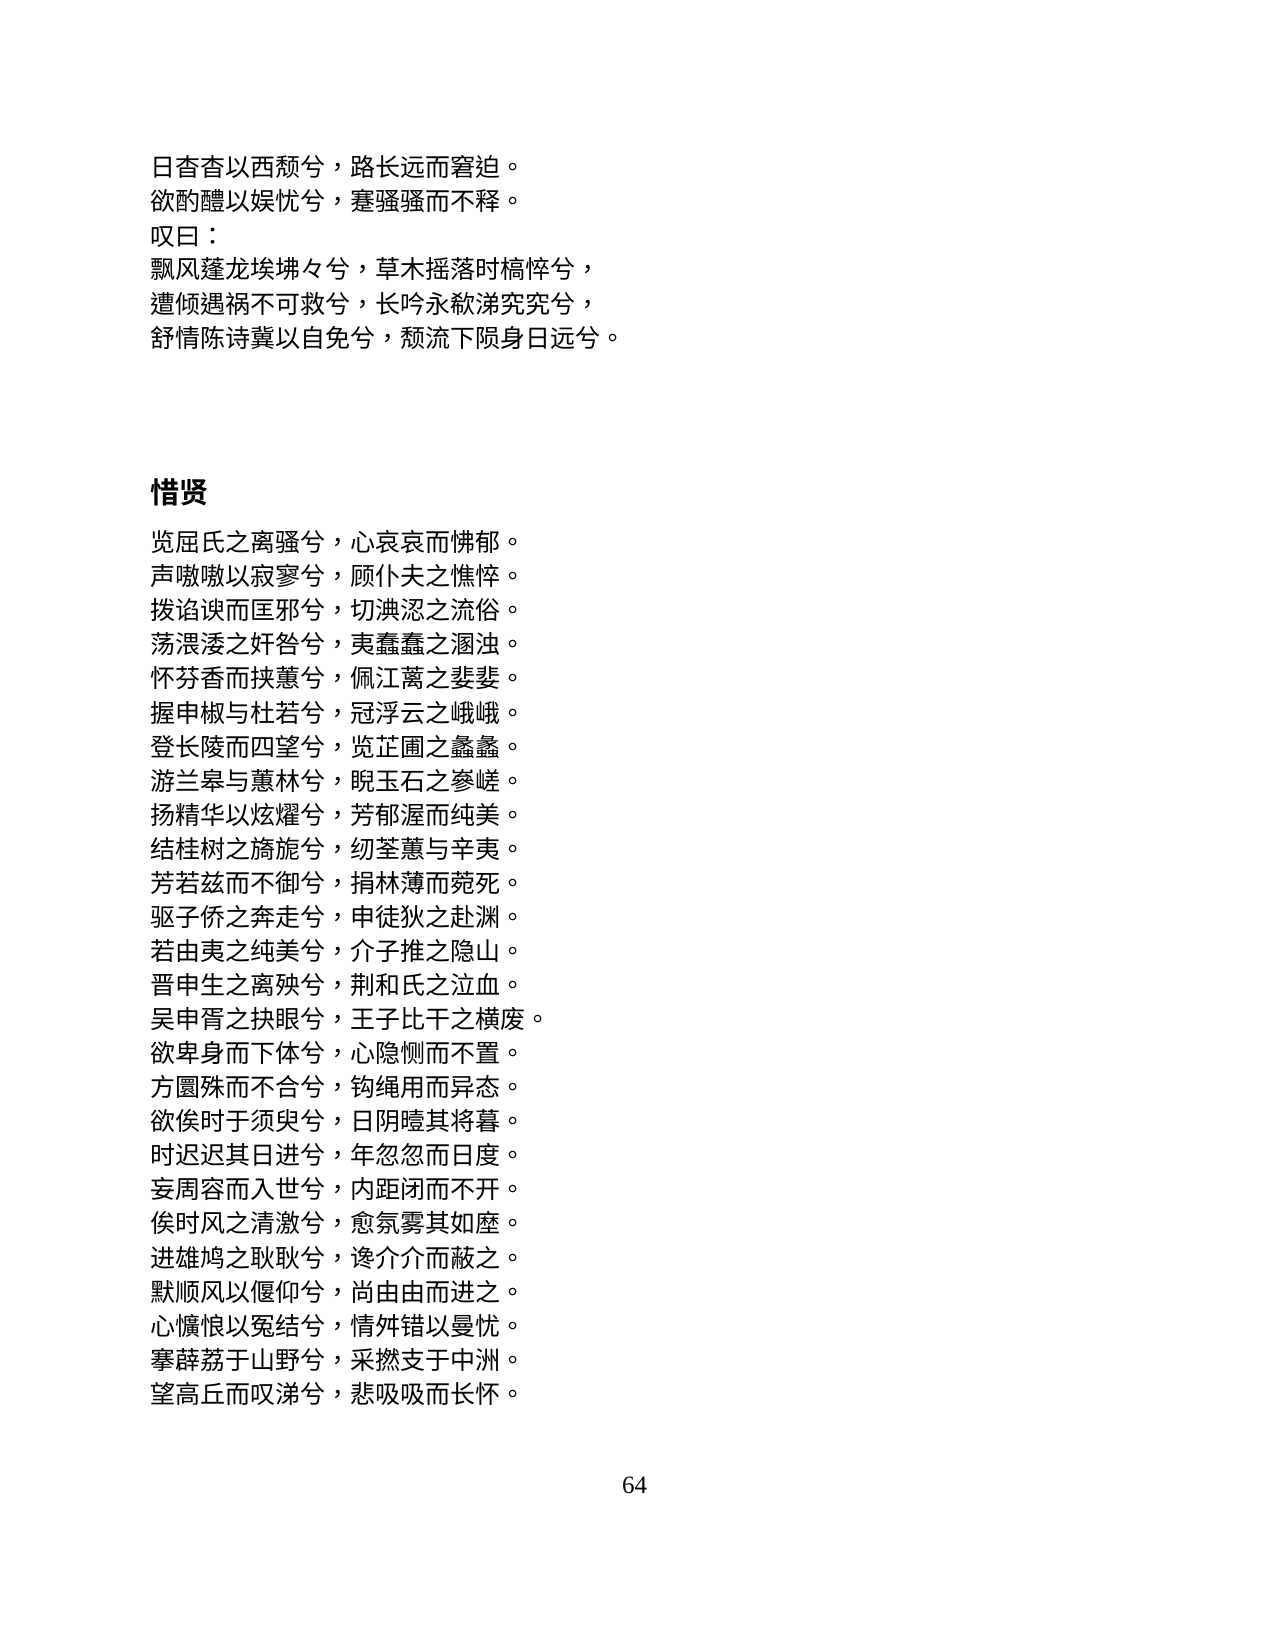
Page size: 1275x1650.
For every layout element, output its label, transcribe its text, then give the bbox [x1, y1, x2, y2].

subtitle 惜贤 [150, 473, 1125, 512]
text 览屈氏之离骚兮，心哀哀而怫郁。 声嗷嗷以寂寥兮，顾仆夫之憔悴。 拨谄谀而匡邪兮，切淟涊之流俗。 荡渨涹之奸咎兮，夷蠢蠢之溷浊。 怀芬香而挟蕙兮，佩江蓠之婓婓。 握申椒与杜若兮，冠浮云之峨峨。 登长陵而四望兮，览芷圃之蠡蠡。 游兰皋与蕙林兮，睨玉石之嵾嵯。 扬精华以炫燿兮，芳郁渥而纯美。 结桂树之旖旎兮，纫荃蕙与辛夷。 芳若兹而不御兮，捐林薄而菀死。 驱子侨之奔走兮，申徒狄之赴渊。 若由夷之纯美兮，介子推之隐山。 晋申生之离殃兮，荆和氏之泣血。 吴申胥之抉眼兮，王子比干之横废。 欲卑身而下体兮，心隐恻而不置。 方圜殊而不合兮，钩绳用而异态。 欲俟时于须臾兮，日阴曀其将暮。 时迟迟其日进兮，年忽忽而日度。 妄周容而入世兮，内距闭而不开。 俟时风之清激兮，愈氛雾其如塺。 进雄鸠之耿耿兮，谗介介而蔽之。 默顺风以偃仰兮，尚由由而进之。 心懭悢以冤结兮，情舛错以曼忧。 搴薜荔于山野兮，采撚支于中洲。 望高丘而叹涕兮，悲吸吸而长怀。 [150, 525, 1125, 1411]
text 日杳杳以西颓兮，路长远而窘迫。 欲酌醴以娱忧兮，蹇骚骚而不释。 叹曰： 飘风蓬龙埃坲々兮，草木摇落时槁悴兮， 遭倾遇祸不可救兮，长吟永欷涕究究兮， 舒情陈诗冀以自免兮，颓流下陨身日远兮。 [150, 150, 1125, 354]
